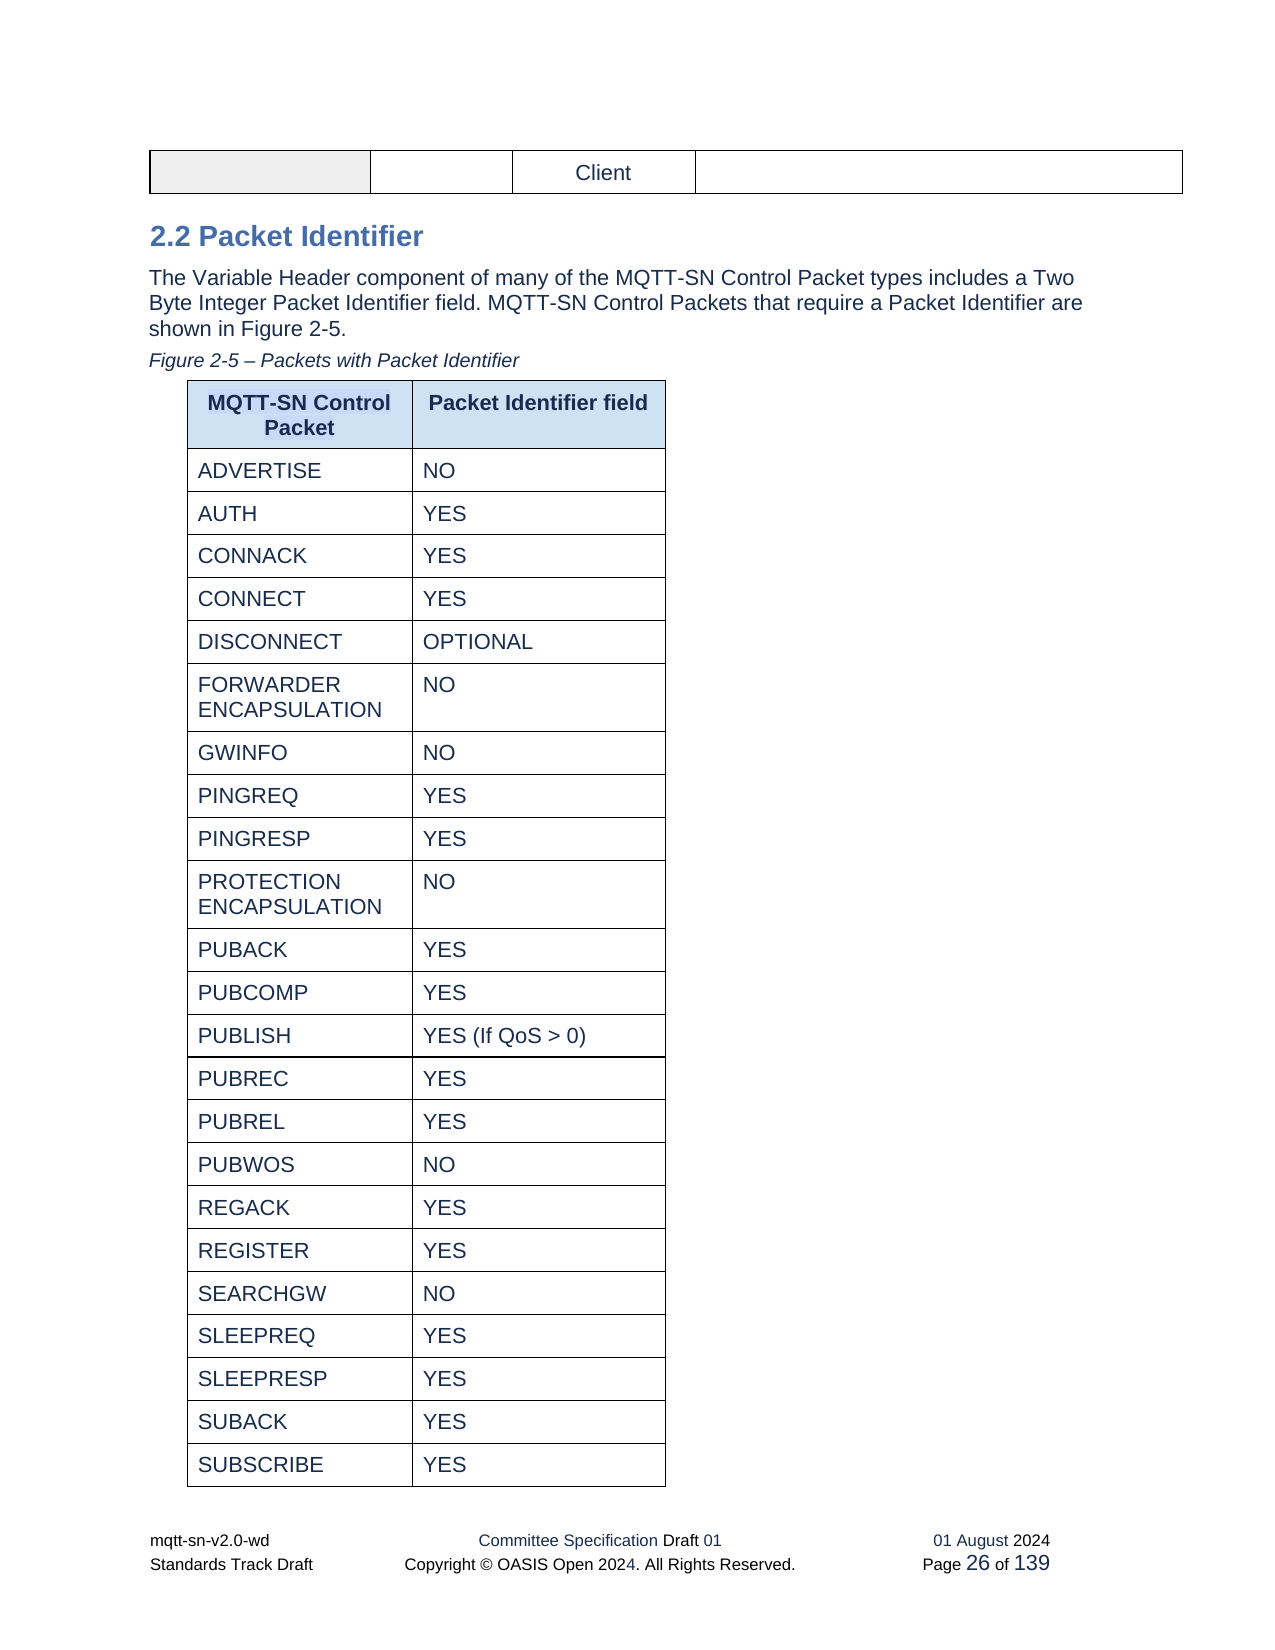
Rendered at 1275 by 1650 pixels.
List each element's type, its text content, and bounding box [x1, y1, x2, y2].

table_cell PROTECTION ENCAPSULATION [188, 861, 412, 928]
table_cell YES [413, 929, 665, 971]
table_cell Client [513, 151, 695, 193]
table_cell YES [413, 775, 665, 817]
table_cell YES [413, 1401, 665, 1443]
table_cell PUBREL [188, 1100, 412, 1142]
table_cell ADVERTISE [188, 449, 412, 491]
table_cell GWINFO [188, 732, 412, 774]
table_cell NO [413, 1272, 665, 1314]
table_cell YES [413, 818, 665, 859]
table_cell YES [413, 1186, 665, 1228]
table_cell YES [413, 1444, 665, 1486]
table_cell YES [413, 972, 665, 1013]
table_cell REGISTER [188, 1229, 412, 1271]
text Figure 2-5 – Packets with Packet Identifier [148, 349, 1124, 372]
table_cell DISCONNECT [188, 621, 412, 663]
table_cell YES (If QoS > 0) [413, 1015, 665, 1056]
table_cell NO [413, 1143, 665, 1185]
table_cell PUBREC [188, 1058, 412, 1099]
table_cell AUTH [188, 492, 412, 534]
table_cell REGACK [188, 1186, 412, 1228]
table_cell NO [413, 664, 665, 731]
table_header Packet Identifier field [413, 381, 665, 448]
table_cell YES [413, 578, 665, 620]
table_cell SEARCHGW [188, 1272, 412, 1314]
table_cell [151, 151, 370, 193]
table_cell YES [413, 492, 665, 534]
table_cell CONNACK [188, 535, 412, 577]
table_cell PUBACK [188, 929, 412, 971]
table_cell CONNECT [188, 578, 412, 620]
text The Variable Header component of many of the MQTT-SN Control Packet types includes a Two Byte Integer Packet Identifier field. MQTT-SN Control Packets that require a Packet Identifier are shown in Figure 2-5. [148, 265, 1124, 341]
table_cell SUBACK [188, 1401, 412, 1443]
table_cell YES [413, 1358, 665, 1400]
table_header MQTT-SN Control Packet [188, 381, 412, 448]
table_cell YES [413, 1100, 665, 1142]
table_cell YES [413, 1058, 665, 1099]
table_cell PINGREQ [188, 775, 412, 817]
table_cell PUBCOMP [188, 972, 412, 1013]
table_cell YES [413, 1229, 665, 1271]
table_cell NO [413, 449, 665, 491]
table_cell [696, 151, 1182, 193]
subtitle 2.2 Packet Identifier [150, 219, 1124, 252]
table_cell PINGRESP [188, 818, 412, 859]
table_cell NO [413, 861, 665, 928]
table_cell YES [413, 1315, 665, 1357]
table_cell [371, 151, 512, 193]
table_cell SLEEPRESP [188, 1358, 412, 1400]
table_cell PUBLISH [188, 1015, 412, 1056]
table_cell YES [413, 535, 665, 577]
table_cell SLEEPREQ [188, 1315, 412, 1357]
table_cell OPTIONAL [413, 621, 665, 663]
table_cell NO [413, 732, 665, 774]
table_cell SUBSCRIBE [188, 1444, 412, 1486]
table_cell FORWARDER ENCAPSULATION [188, 664, 412, 731]
table_cell PUBWOS [188, 1143, 412, 1185]
